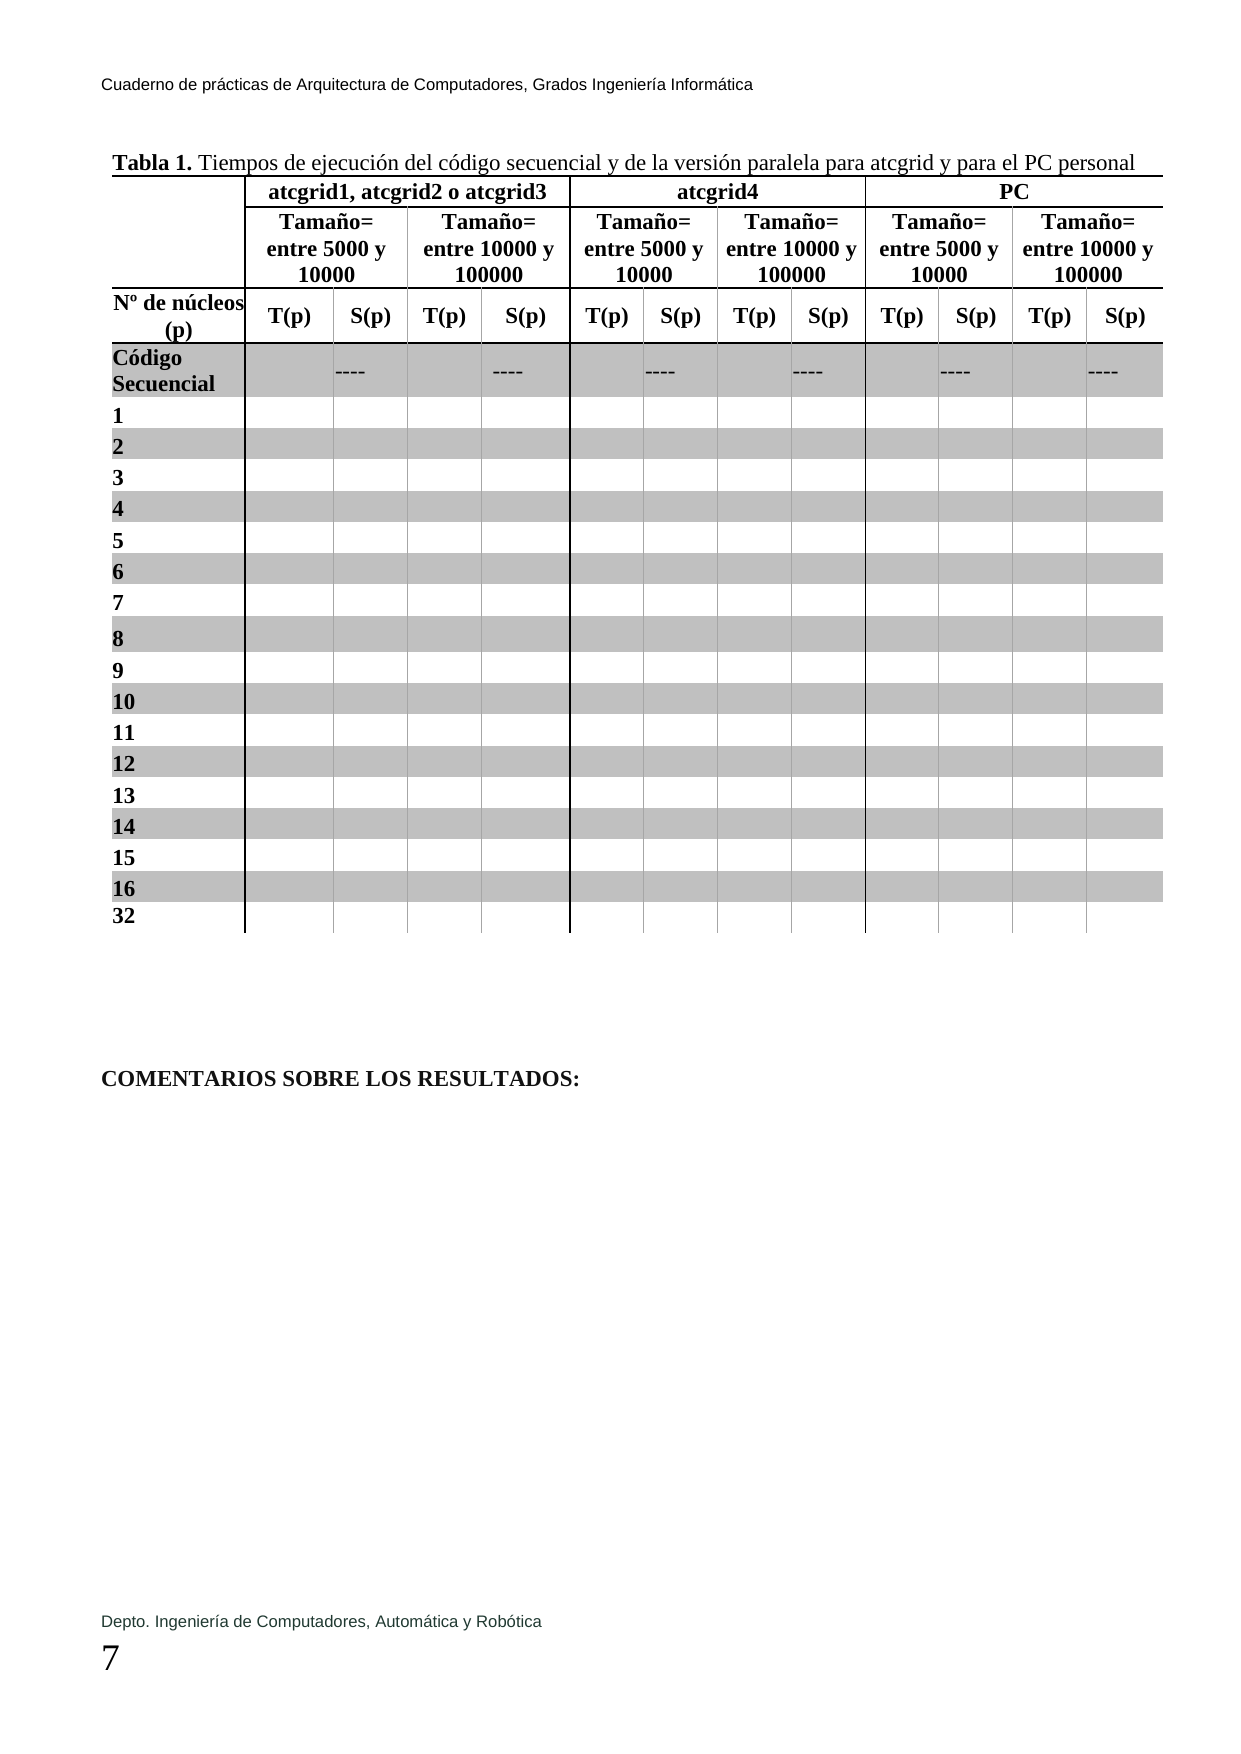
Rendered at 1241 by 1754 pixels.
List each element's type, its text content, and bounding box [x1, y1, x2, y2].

table_cell [718, 808, 791, 839]
table_cell S(p) [939, 289, 1012, 342]
table_cell [718, 459, 791, 491]
table_cell [246, 616, 333, 652]
table_cell [1013, 428, 1086, 459]
table_cell [939, 839, 1012, 871]
table_cell [1087, 746, 1163, 777]
table_cell 6 [112, 553, 244, 584]
table_cell S(p) [482, 289, 569, 342]
table_cell [644, 397, 717, 428]
table_cell [408, 839, 481, 871]
table_cell [939, 522, 1012, 553]
table_cell [866, 808, 938, 839]
table_cell [571, 652, 643, 683]
table_cell [644, 839, 717, 871]
table_cell [939, 553, 1012, 584]
table_cell [1013, 777, 1086, 808]
table_cell [482, 522, 569, 553]
table_cell [571, 553, 643, 584]
table_cell Nº de núcleos (p) [112, 289, 244, 342]
table_cell [939, 871, 1012, 902]
table_cell ---- [482, 344, 569, 397]
table_cell [866, 652, 938, 683]
table_cell [408, 777, 481, 808]
table_cell [1013, 344, 1086, 397]
table_cell [571, 902, 643, 933]
table_cell 15 [112, 839, 244, 871]
table_cell [644, 902, 717, 933]
table_cell [644, 714, 717, 746]
table_cell S(p) [334, 289, 407, 342]
table_cell [246, 459, 333, 491]
table_cell [571, 428, 643, 459]
table_cell [792, 522, 865, 553]
table_cell [334, 746, 407, 777]
table_cell 3 [112, 459, 244, 491]
table_cell [866, 871, 938, 902]
table_cell [1013, 616, 1086, 652]
table_cell [718, 344, 791, 397]
table_cell [1013, 902, 1086, 933]
table_cell [939, 616, 1012, 652]
table_header Tabla 1. Tiempos de ejecución del código secuencial y de la versión paralela para atcgrid y para el PC personal [101, 149, 1164, 175]
table_cell [1013, 808, 1086, 839]
table_cell [334, 871, 407, 902]
table_cell Código Secuencial [112, 344, 244, 397]
table_cell [1013, 397, 1086, 428]
table_cell [246, 808, 333, 839]
table_cell [939, 777, 1012, 808]
table_cell [939, 652, 1012, 683]
table_cell [571, 459, 643, 491]
table_cell [644, 522, 717, 553]
table_cell [482, 902, 569, 933]
table_cell [866, 491, 938, 522]
table_cell [334, 522, 407, 553]
table_cell [482, 584, 569, 616]
table_cell [246, 746, 333, 777]
table_cell [1087, 616, 1163, 652]
table_cell [1087, 428, 1163, 459]
table_cell [1013, 683, 1086, 714]
table_cell S(p) [792, 289, 865, 342]
table_cell [792, 871, 865, 902]
table_cell [718, 683, 791, 714]
table_cell [101, 175, 112, 933]
table_cell [866, 777, 938, 808]
table_cell [408, 746, 481, 777]
table_cell [482, 652, 569, 683]
table_cell [482, 746, 569, 777]
table_cell [571, 522, 643, 553]
table_cell [246, 683, 333, 714]
table_cell [246, 652, 333, 683]
table_cell [334, 902, 407, 933]
table_cell Tamaño= entre 5000 y 10000 [866, 208, 1012, 287]
table_cell Tamaño= entre 10000 y 100000 [408, 208, 569, 287]
table_cell Tamaño= entre 10000 y 100000 [1013, 208, 1163, 287]
table_cell [792, 491, 865, 522]
table_cell [1013, 714, 1086, 746]
table_cell [939, 746, 1012, 777]
table_cell [1087, 584, 1163, 616]
table_cell [571, 491, 643, 522]
table_cell [571, 777, 643, 808]
table_cell [718, 652, 791, 683]
table_cell [246, 839, 333, 871]
table_header [112, 177, 244, 206]
table_cell T(p) [246, 289, 333, 342]
table_cell [246, 777, 333, 808]
table_cell [718, 522, 791, 553]
table_cell 11 [112, 714, 244, 746]
table_cell [408, 871, 481, 902]
table_cell [644, 428, 717, 459]
table_cell [334, 839, 407, 871]
table_cell [1087, 553, 1163, 584]
table_cell [792, 746, 865, 777]
table_cell [866, 459, 938, 491]
table_cell [792, 616, 865, 652]
table_cell [718, 871, 791, 902]
table_cell [482, 808, 569, 839]
table_cell [334, 777, 407, 808]
table_cell [408, 397, 481, 428]
table_cell [482, 616, 569, 652]
table_cell [571, 683, 643, 714]
table_cell 9 [112, 652, 244, 683]
table_cell [792, 808, 865, 839]
table_cell [1013, 522, 1086, 553]
table_cell [571, 616, 643, 652]
table_cell [792, 902, 865, 933]
table_cell [644, 777, 717, 808]
table_cell [246, 553, 333, 584]
table_cell [939, 683, 1012, 714]
table_cell [408, 808, 481, 839]
table_cell [866, 344, 938, 397]
table_cell [866, 902, 938, 933]
table_cell 7 [112, 584, 244, 616]
table_cell [866, 397, 938, 428]
table_cell S(p) [1087, 289, 1163, 342]
table_cell [482, 491, 569, 522]
table_cell [1087, 652, 1163, 683]
table_cell ---- [792, 344, 865, 397]
table_cell T(p) [1013, 289, 1086, 342]
table_cell [408, 616, 481, 652]
table_header atcgrid4 [571, 177, 865, 206]
table_cell [334, 584, 407, 616]
table_cell [571, 839, 643, 871]
table_cell ---- [1087, 344, 1163, 397]
table_cell T(p) [866, 289, 938, 342]
table_cell [246, 584, 333, 616]
table_cell [1087, 808, 1163, 839]
table_cell [334, 714, 407, 746]
table_cell [718, 584, 791, 616]
table_cell [246, 344, 333, 397]
table_cell [334, 683, 407, 714]
table_cell [792, 714, 865, 746]
table_cell Tamaño= entre 10000 y 100000 [718, 208, 865, 287]
table_cell S(p) [644, 289, 717, 342]
table_cell [482, 428, 569, 459]
table_cell [1087, 397, 1163, 428]
table_cell [334, 428, 407, 459]
table_cell [246, 714, 333, 746]
table_cell [644, 808, 717, 839]
table_cell 1 [112, 397, 244, 428]
table_cell [482, 871, 569, 902]
table_cell [866, 746, 938, 777]
table_cell [1013, 491, 1086, 522]
table_cell [792, 397, 865, 428]
table_cell ---- [939, 344, 1012, 397]
table_cell [866, 616, 938, 652]
table_cell [644, 746, 717, 777]
table_cell [866, 553, 938, 584]
table_cell [408, 584, 481, 616]
table_cell [246, 397, 333, 428]
table_cell [112, 207, 244, 287]
table_cell [246, 871, 333, 902]
table_cell [246, 902, 333, 933]
table_cell [1087, 777, 1163, 808]
table_cell 12 [112, 746, 244, 777]
table_cell [482, 459, 569, 491]
table_cell [571, 344, 643, 397]
table_cell [718, 491, 791, 522]
table_cell 14 [112, 808, 244, 839]
table_cell [246, 428, 333, 459]
table_cell [718, 777, 791, 808]
table_cell 10 [112, 683, 244, 714]
table_cell [792, 777, 865, 808]
table_cell [644, 491, 717, 522]
table_cell [334, 616, 407, 652]
table_cell [1013, 584, 1086, 616]
table_cell [1087, 683, 1163, 714]
table_header atcgrid1, atcgrid2 o atcgrid3 [246, 177, 569, 206]
table_cell [246, 491, 333, 522]
table_cell [482, 777, 569, 808]
table_cell 16 [112, 871, 244, 902]
table_cell [246, 522, 333, 553]
table_cell [1013, 871, 1086, 902]
table_cell ---- [644, 344, 717, 397]
table_cell T(p) [718, 289, 791, 342]
table_cell T(p) [571, 289, 643, 342]
table_cell [866, 522, 938, 553]
table_cell 4 [112, 491, 244, 522]
table_cell [1013, 839, 1086, 871]
table_cell [334, 553, 407, 584]
table_cell [334, 652, 407, 683]
table_cell [408, 522, 481, 553]
table_cell [334, 808, 407, 839]
table_cell [482, 553, 569, 584]
table_cell [482, 397, 569, 428]
table_cell [408, 344, 481, 397]
table_cell [792, 584, 865, 616]
table_cell [334, 397, 407, 428]
table_cell [644, 871, 717, 902]
table_cell [644, 553, 717, 584]
table_cell [792, 652, 865, 683]
table_cell 8 [112, 616, 244, 652]
table_cell [939, 808, 1012, 839]
table_cell [1013, 459, 1086, 491]
table_cell [1087, 871, 1163, 902]
table_cell [408, 902, 481, 933]
table_cell [571, 808, 643, 839]
table_cell [939, 397, 1012, 428]
table_cell [718, 616, 791, 652]
table_cell [644, 459, 717, 491]
table_cell [1013, 652, 1086, 683]
table_cell [334, 459, 407, 491]
table_cell [482, 714, 569, 746]
table_cell 2 [112, 428, 244, 459]
table_cell [939, 584, 1012, 616]
table_cell [408, 459, 481, 491]
table_cell [939, 902, 1012, 933]
table_cell [939, 459, 1012, 491]
table_cell [571, 584, 643, 616]
table_cell [408, 491, 481, 522]
table_cell [792, 553, 865, 584]
table_cell [1087, 714, 1163, 746]
table_header PC [866, 177, 1163, 206]
table_cell [1013, 746, 1086, 777]
table_cell [408, 683, 481, 714]
table_cell [1087, 522, 1163, 553]
table_cell Tamaño= entre 5000 y 10000 [246, 208, 407, 287]
table_cell [571, 397, 643, 428]
table_cell [644, 584, 717, 616]
table_cell ---- [334, 344, 407, 397]
text COMENTARIOS SOBRE LOS RESULTADOS: [101, 1065, 1143, 1092]
table_cell [939, 491, 1012, 522]
table_cell [1087, 459, 1163, 491]
table_cell [718, 553, 791, 584]
table_cell 32 [112, 902, 244, 933]
table_cell [1087, 902, 1163, 933]
table_cell [571, 714, 643, 746]
table_cell [644, 652, 717, 683]
table_cell [718, 428, 791, 459]
table_cell [334, 491, 407, 522]
table_cell [792, 459, 865, 491]
table_cell [866, 839, 938, 871]
table_cell [408, 553, 481, 584]
table_cell [792, 428, 865, 459]
table_cell [718, 746, 791, 777]
table_cell [718, 902, 791, 933]
table_cell [866, 683, 938, 714]
table_cell [1013, 553, 1086, 584]
table_cell [939, 428, 1012, 459]
table_cell [1087, 491, 1163, 522]
table_cell [866, 428, 938, 459]
table_cell T(p) [408, 289, 481, 342]
table_cell [408, 714, 481, 746]
table_cell [408, 652, 481, 683]
table_cell [792, 839, 865, 871]
table_cell [644, 683, 717, 714]
table_cell [408, 428, 481, 459]
table_cell [644, 616, 717, 652]
table_cell [1087, 839, 1163, 871]
table_cell 13 [112, 777, 244, 808]
table_cell [571, 871, 643, 902]
table_cell [939, 714, 1012, 746]
table_cell [792, 683, 865, 714]
table_cell [718, 839, 791, 871]
table_cell [718, 714, 791, 746]
table_cell [482, 839, 569, 871]
table_cell [866, 584, 938, 616]
table_cell Tamaño= entre 5000 y 10000 [571, 208, 717, 287]
table_cell [866, 714, 938, 746]
table_cell 5 [112, 522, 244, 553]
table_cell [482, 683, 569, 714]
table_cell [718, 397, 791, 428]
table_cell [571, 746, 643, 777]
